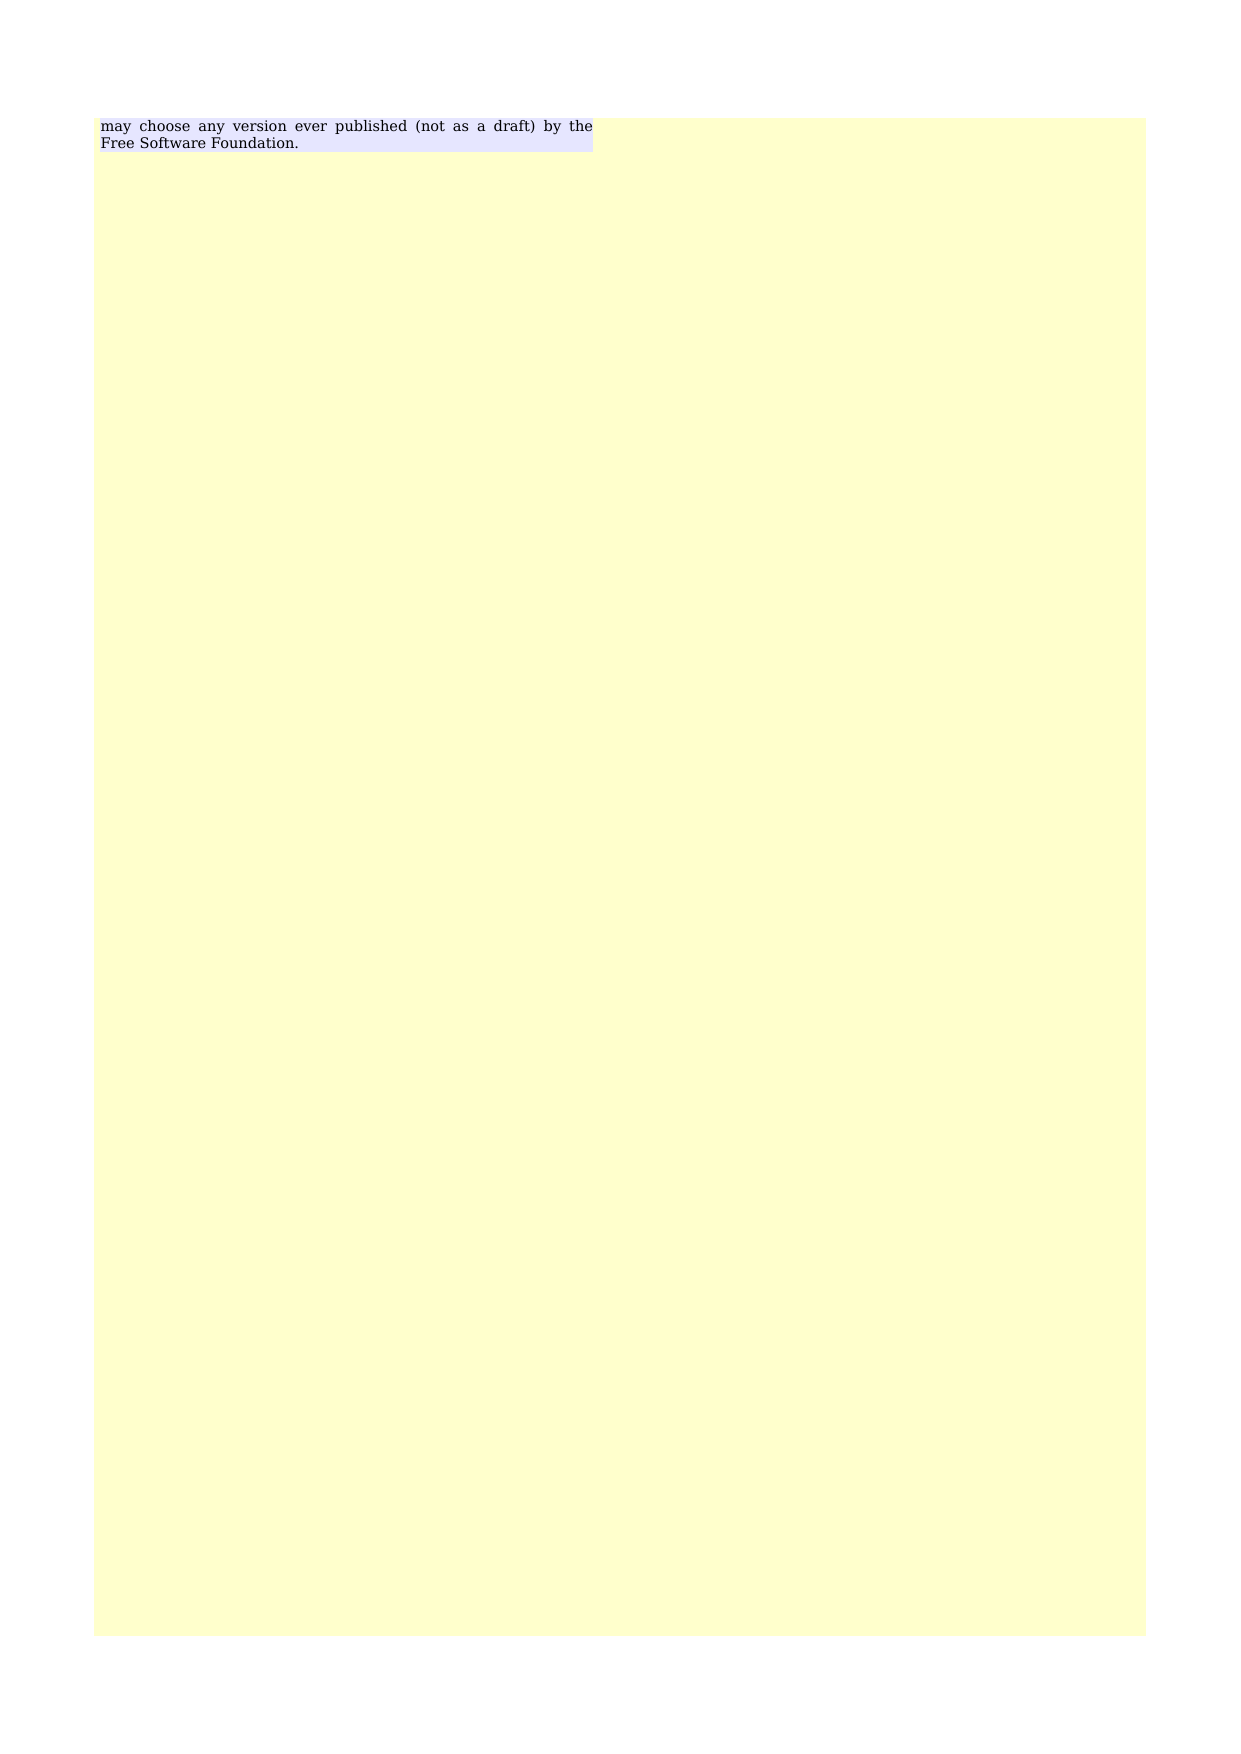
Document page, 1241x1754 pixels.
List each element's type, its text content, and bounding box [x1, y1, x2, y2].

text may choose any version ever published (not as a draft) by the Free Software Foundation. [100, 118, 593, 152]
